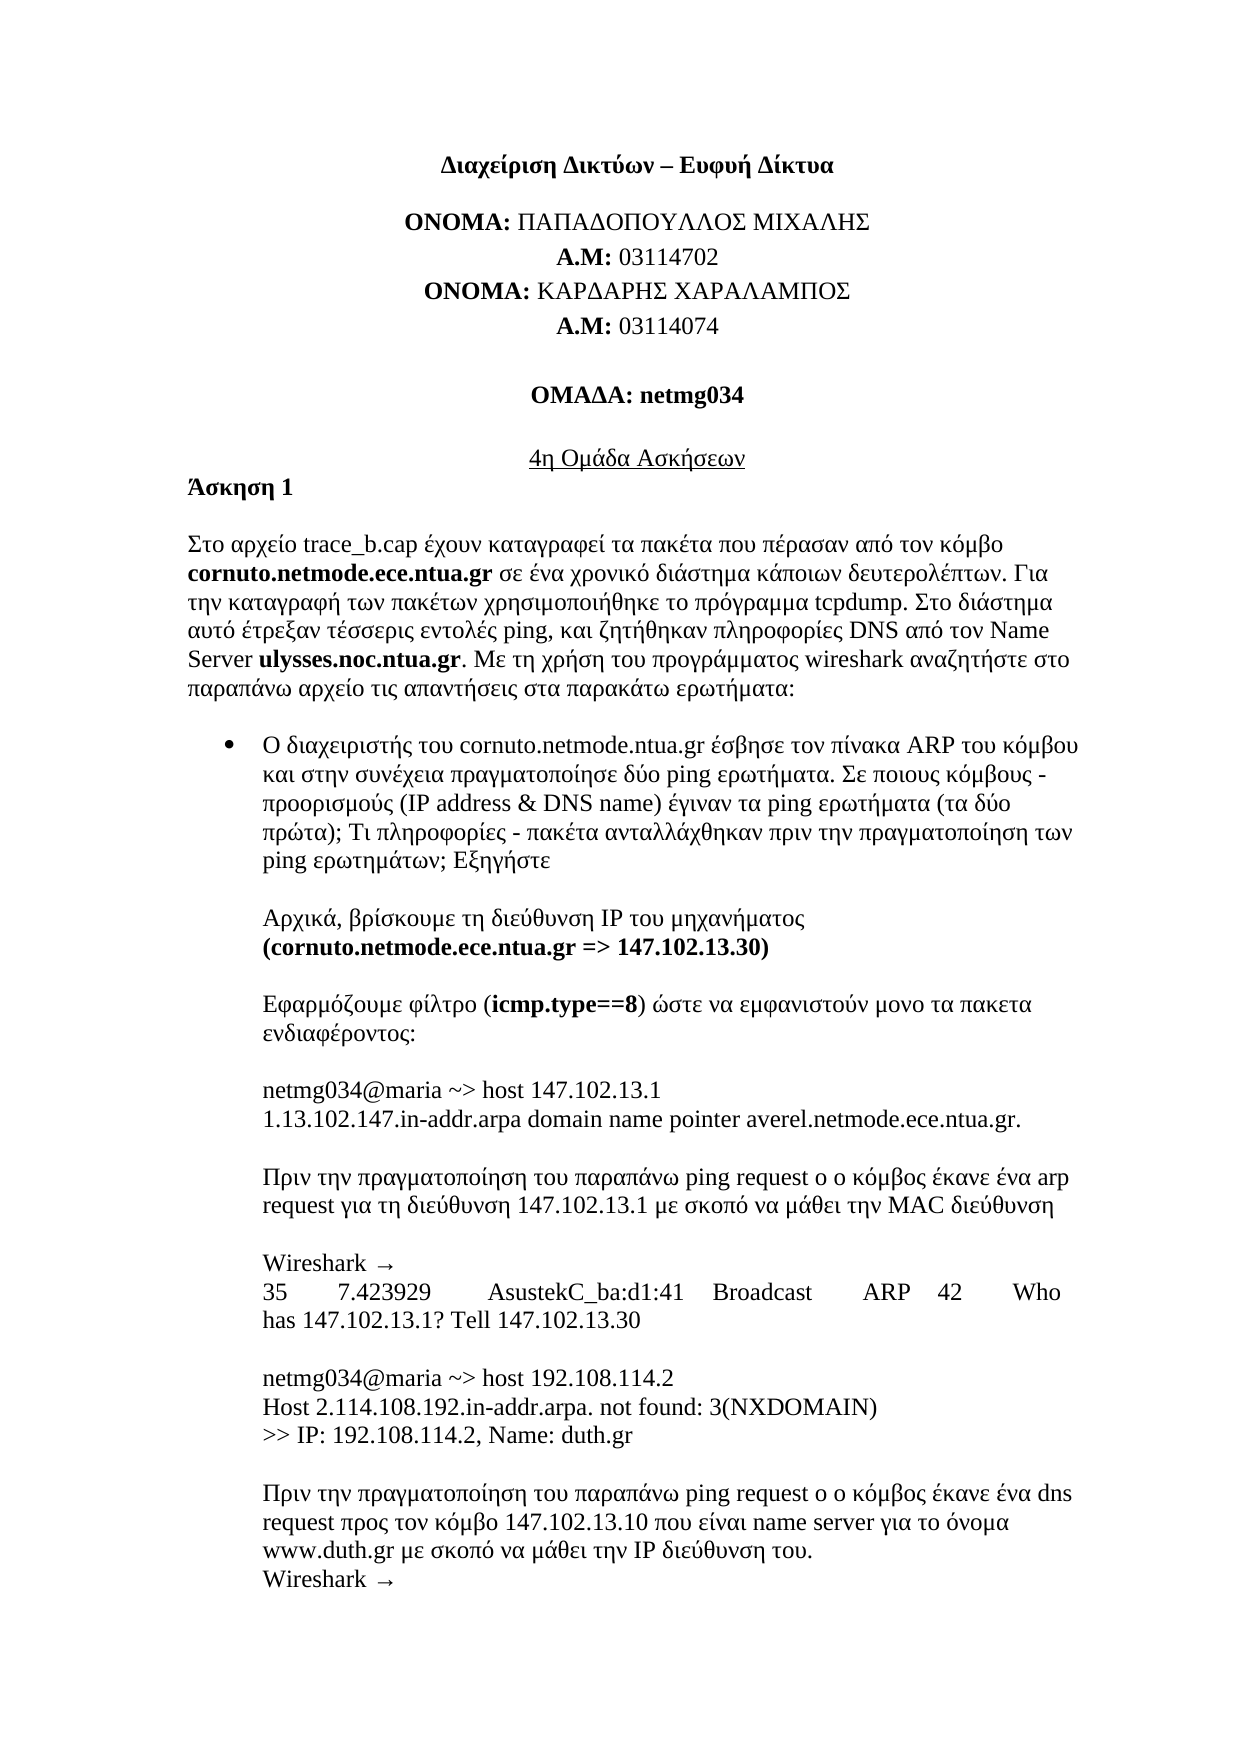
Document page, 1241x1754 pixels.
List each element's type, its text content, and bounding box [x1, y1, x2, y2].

text >> IP: 192.108.114.2, Name: duth.gr [262, 1421, 1087, 1449]
text netmg034@maria ~> host 192.108.114.2 [262, 1363, 1087, 1392]
text Αρχικά, βρίσκουμε τη διεύθυνση IP του μηχανήματος (cornuto.netmode.ece.ntua.gr => 147.102.13.30) [187, 903, 1087, 961]
text Πριν την πραγματοποίηση του παραπάνω ping request ο ο κόμβος έκανε ένα dns request προς τον κόμβο 147.102.13.10 που είναι name server για το όνομα www.duth.gr με σκοπό να μάθει την IP διεύθυνση του. [262, 1478, 1087, 1564]
subtitle Διαχείριση Δικτύων – Ευφυή Δίκτυα [187, 150, 1087, 179]
list Ο διαχειριστής του cornuto.netmode.ntua.gr έσβησε τον πίνακα ARP του κόμβου και στην συνέχεια πραγματοποίησε δύο ping ερωτήματα. Σε ποιους κόμβους - προορισμούς (IP address & DNS name) έγιναν τα ping ερωτήματα (τα δύο πρώτα); Τι πληροφορίες - πακέτα ανταλλάχθηκαν πριν την πραγματοποίηση των ping ερωτημάτων; Εξηγήστε [225, 731, 1087, 874]
text ΟΝΟΜΑ: KΑΡΔΑΡΗΣ XΑΡΑΛΑΜΠΟΣ [187, 276, 1087, 305]
text Wireshark → [262, 1564, 1087, 1593]
text Στο αρχείο trace_b.cap έχουν καταγραφεί τα πακέτα που πέρασαν από τον κόμβο cornuto.netmode.ece.ntua.gr σε ένα χρονικό διάστημα κάποιων δευτερολέπτων. Για την καταγραφή των πακέτων χρησιμοποιήθηκε το πρόγραμμα tcpdump. Στο διάστημα αυτό έτρεξαν τέσσερις εντολές ping, και ζητήθηκαν πληροφορίες DNS από τον Name Server ulysses.noc.ntua.gr. Με τη χρήση του προγράμματος wireshark αναζητήστε στο παραπάνω αρχείο τις απαντήσεις στα παρακάτω ερωτήματα: [187, 529, 1087, 702]
text netmg034@maria ~> host 147.102.13.1 [262, 1076, 1087, 1104]
text Eφαρμόζουμε φίλτρο (icmp.type==8) ώστε να εμφανιστούν μονο τα πακετα ενδιαφέροντος: [262, 989, 1087, 1047]
subtitle 4η Ομάδα Ασκήσεων [187, 443, 1087, 472]
text Α.Μ: 03114074 [187, 311, 1087, 340]
text 35 7.423929 AsustekC_ba:d1:41 Broadcast ARP 42 Who has 147.102.13.1? Tell 147.102.13.30 [262, 1277, 1087, 1334]
text Άσκηση 1 [187, 472, 1087, 501]
text Πριν την πραγματοποίηση του παραπάνω ping request ο ο κόμβος έκανε ένα arp request για τη διεύθυνση 147.102.13.1 με σκοπό να μάθει την MAC διεύθυνση [262, 1162, 1087, 1219]
text Α.Μ: 03114702 [187, 242, 1087, 271]
text ΟΜΑΔΑ: netmg034 [187, 380, 1087, 409]
text 1.13.102.147.in-addr.arpa domain name pointer averel.netmode.ece.ntua.gr. [262, 1104, 1087, 1133]
text ΟΝΟΜΑ: ΠΑΠΑΔΟΠΟΥΛΛΟΣ ΜΙΧΑΛΗΣ [187, 207, 1087, 236]
text Host 2.114.108.192.in-addr.arpa. not found: 3(NXDOMAIN) [262, 1392, 1087, 1421]
text Wireshark → [262, 1248, 1087, 1277]
